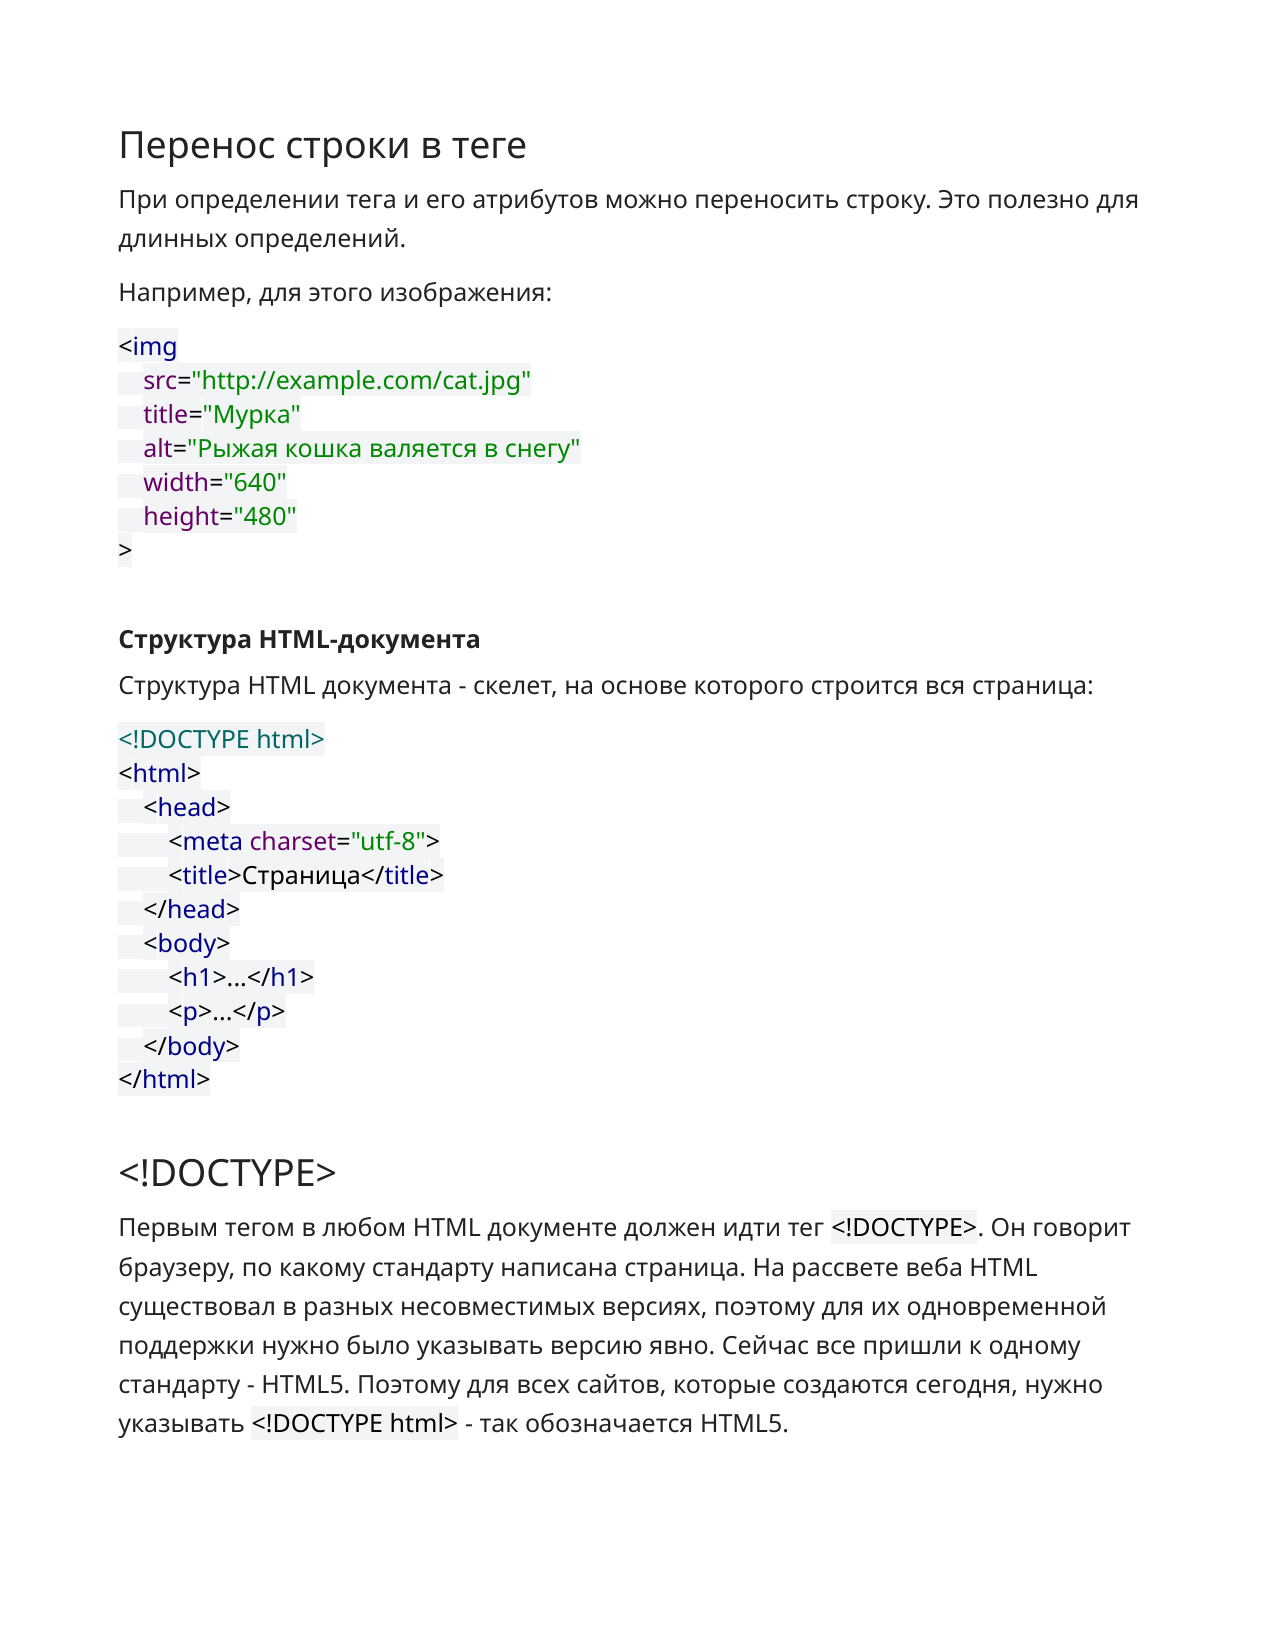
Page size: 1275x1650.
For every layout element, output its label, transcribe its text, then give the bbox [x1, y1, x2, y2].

text <h1>...</h1> [118, 960, 1157, 994]
text height="480" [118, 499, 1157, 533]
text src="http://example.com/cat.jpg" [118, 362, 1157, 396]
text При определении тега и его атрибутов можно переносить строку. Это полезно для длинных определений. [118, 182, 1157, 255]
text alt="Рыжая кошка валяется в снегу" [118, 431, 1157, 464]
text Первым тегом в любом HTML документе должен идти тег <!DOCTYPE>. Он говорит браузеру, по какому стандарту написана страница. На рассвете веба HTML существовал в разных несовместимых версиях, поэтому для их одновременной поддержки нужно было указывать версию явно. Сейчас все пришли к одному стандарту - HTML5. Поэтому для всех сайтов, которые создаются сегодня, нужно указывать <!DOCTYPE html> - так обозначается HTML5. [118, 1210, 1157, 1440]
text </html> [118, 1062, 1157, 1096]
subtitle <!DOCTYPE> [118, 1147, 1157, 1198]
text width="640" [118, 464, 1157, 499]
text <p>...</p> [118, 994, 1157, 1028]
text > [118, 533, 1157, 567]
text <head> [118, 790, 1157, 824]
text <!DOCTYPE html> [118, 722, 1157, 756]
subtitle Перенос строки в теге [118, 118, 1157, 169]
text Например, для этого изображения: [118, 274, 1157, 309]
text Структура HTML документа - скелет, на основе которого строится вся страница: [118, 668, 1157, 702]
text <title>Страница</title> [118, 858, 1157, 892]
text title="Мурка" [118, 396, 1157, 431]
text <img [118, 328, 1157, 362]
text <body> [118, 926, 1157, 960]
text </head> [118, 892, 1157, 926]
subtitle Структура HTML-документа [118, 621, 1157, 655]
text </body> [118, 1028, 1157, 1062]
text <meta charset="utf-8"> [118, 824, 1157, 858]
text <html> [118, 756, 1157, 790]
